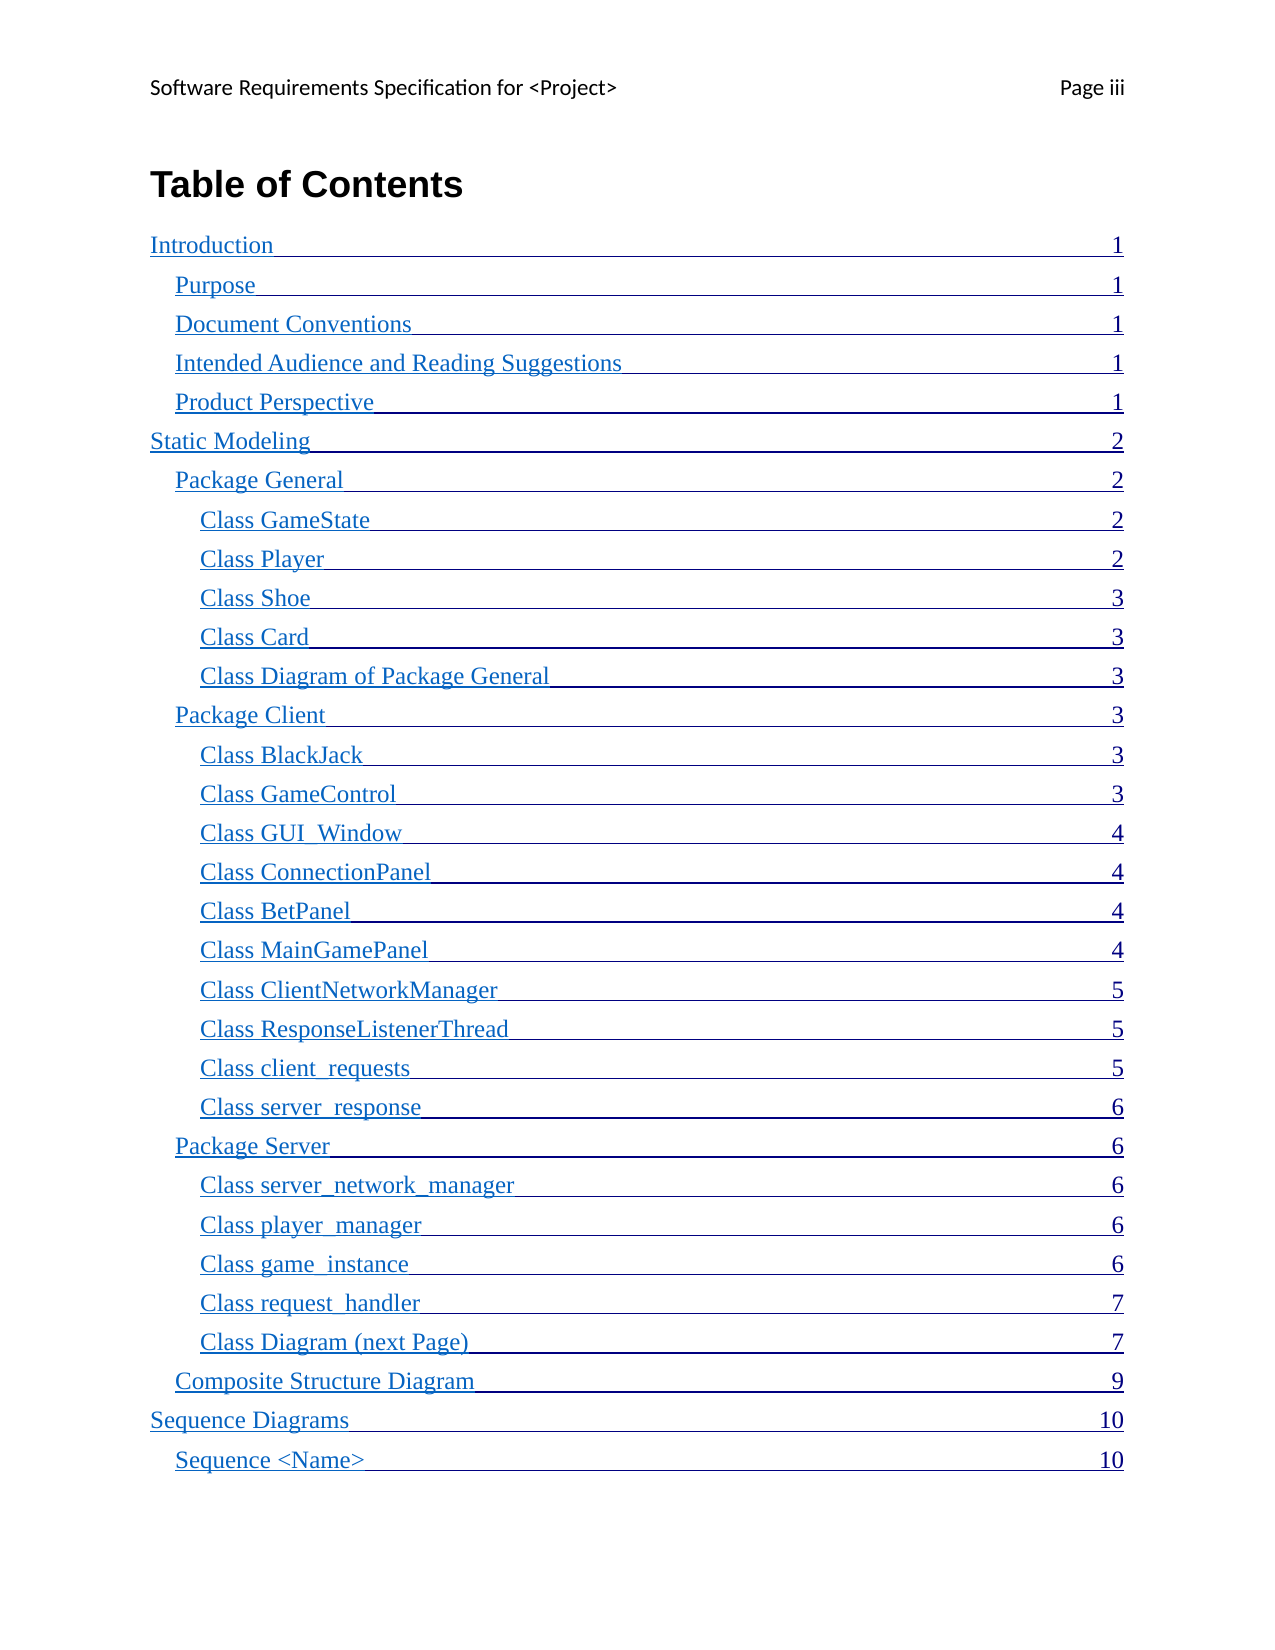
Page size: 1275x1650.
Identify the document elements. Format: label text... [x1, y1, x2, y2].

text Document Conventions 1 [175, 309, 1125, 338]
text Composite Structure Diagram 9 [175, 1366, 1125, 1395]
text Class Player 2 [200, 544, 1125, 573]
text Package Client 3 [175, 701, 1125, 729]
text Class server_response 6 [200, 1092, 1125, 1121]
text Class ConnectionPanel 4 [200, 857, 1125, 886]
text Class GUI_Window 4 [200, 818, 1125, 847]
text Class game_instance 6 [200, 1249, 1125, 1278]
text Introduction 1 [150, 231, 1125, 259]
text Table of Contents [150, 162, 1125, 206]
text Class BetPanel 4 [200, 896, 1125, 925]
text Class GameControl 3 [200, 779, 1125, 808]
text Class Diagram of Package General 3 [200, 661, 1125, 690]
text Class player_manager 6 [200, 1210, 1125, 1238]
text Class Card 3 [200, 622, 1125, 651]
text Sequence <Name> 10 [175, 1445, 1125, 1473]
text Class ResponseListenerThread 5 [200, 1014, 1125, 1043]
text Purpose 1 [175, 270, 1125, 298]
text Class request_handler 7 [200, 1288, 1125, 1317]
text Class GameState 2 [200, 505, 1125, 533]
text Class Shoe 3 [200, 583, 1125, 612]
text Class server_network_manager 6 [200, 1171, 1125, 1199]
text Class ClientNetworkManager 5 [200, 975, 1125, 1003]
text Product Perspective 1 [175, 387, 1125, 416]
text Class BlackJack 3 [200, 740, 1125, 768]
text Class MainGamePanel 4 [200, 936, 1125, 964]
text Class client_requests 5 [200, 1053, 1125, 1082]
text Package General 2 [175, 466, 1125, 494]
text Package Server 6 [175, 1131, 1125, 1160]
text Intended Audience and Reading Suggestions 1 [175, 348, 1125, 377]
text Sequence Diagrams 10 [150, 1406, 1125, 1434]
text Static Modeling 2 [150, 426, 1125, 455]
text Class Diagram (next Page) 7 [200, 1327, 1125, 1356]
